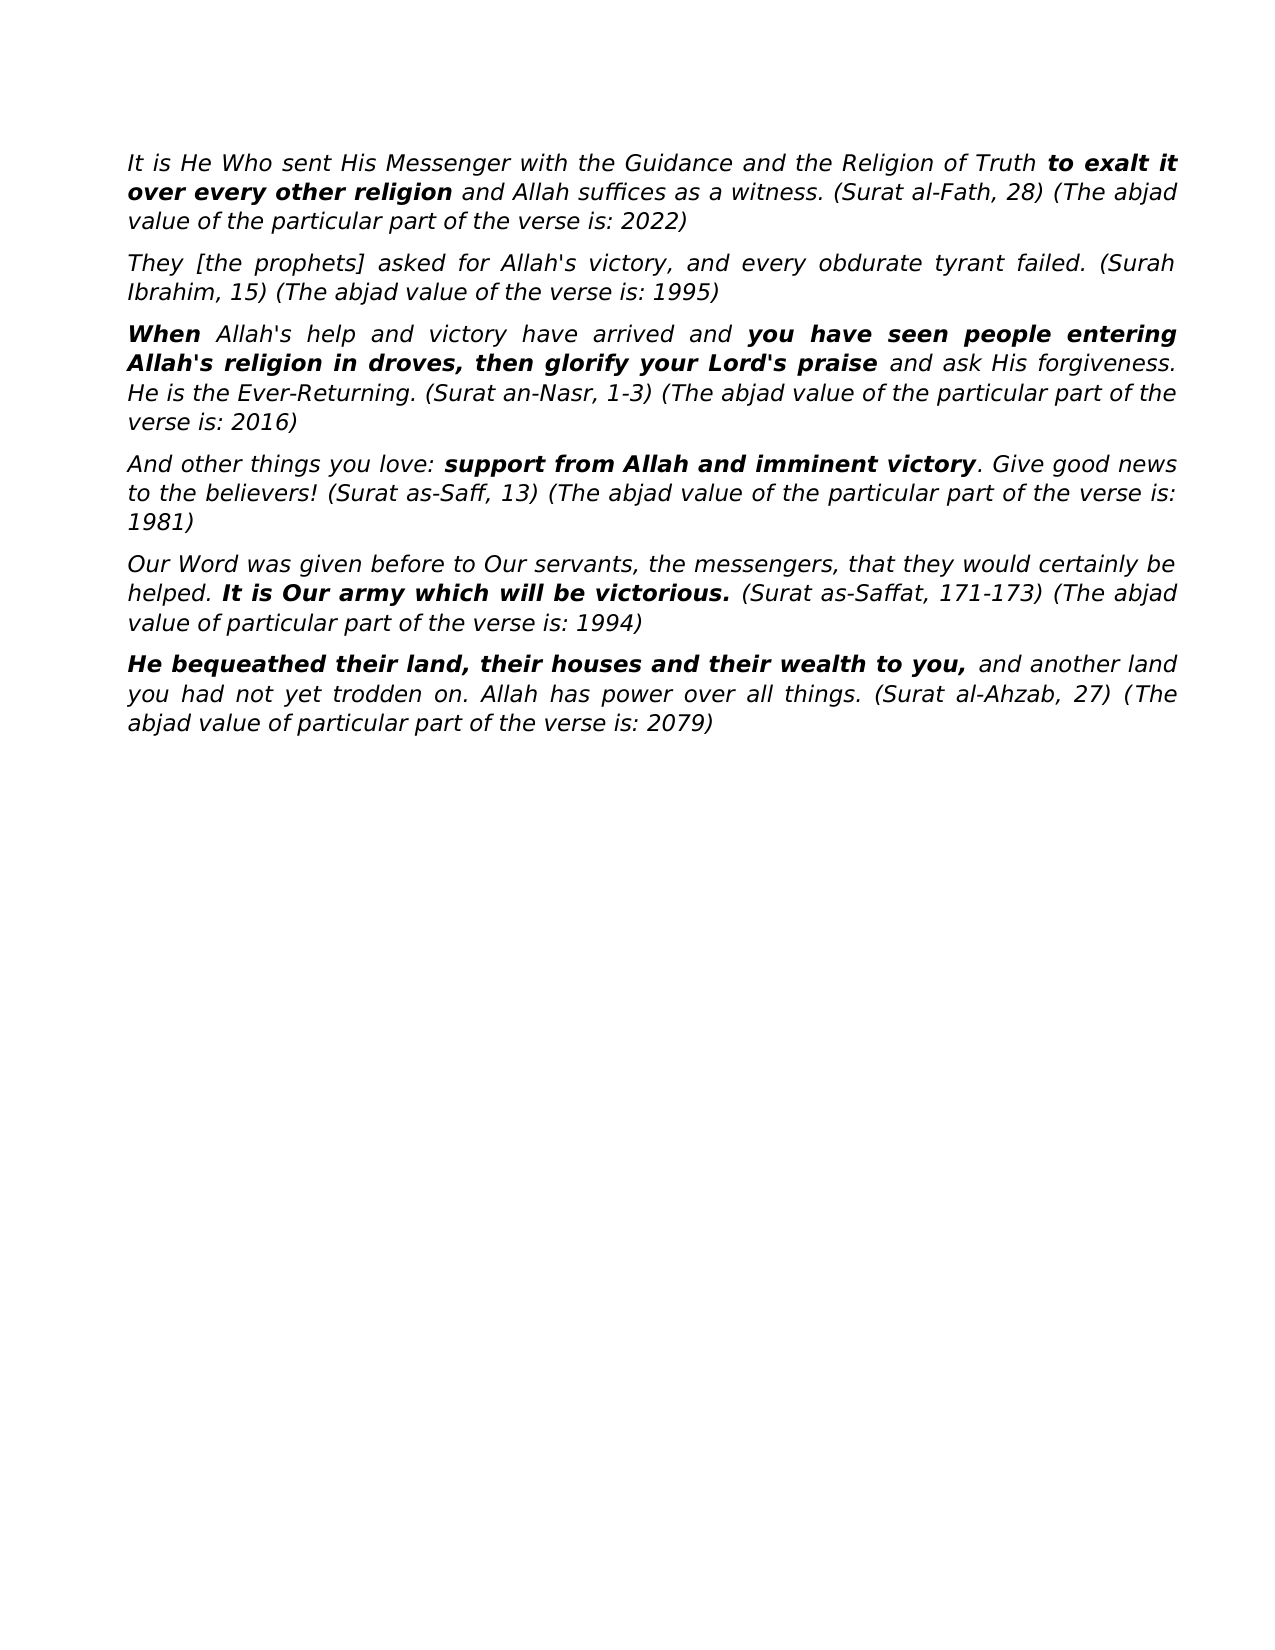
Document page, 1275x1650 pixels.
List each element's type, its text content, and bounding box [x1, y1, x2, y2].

text Our Word was given before to Our servants, the messengers, that they would certainly be helped. It is Our army which will be victorious. (Surat as-Saffat, 171-173) (The abjad value of particular part of the verse is: 1994) [127, 551, 1177, 636]
text He bequeathed their land, their houses and their wealth to you, and another land you had not yet trodden on. Allah has power over all things. (Surat al-Ahzab, 27) (The abjad value of particular part of the verse is: 2079) [127, 652, 1177, 737]
text It is He Who sent His Messenger with the Guidance and the Religion of Truth to exalt it over every other religion and Allah suffices as a witness. (Surat al-Fath, 28) (The abjad value of the particular part of the verse is: 2022) [127, 150, 1177, 235]
text They [the prophets] asked for Allah's victory, and every obdurate tyrant failed. (Surah Ibrahim, 15) (The abjad value of the verse is: 1995) [127, 250, 1177, 306]
text When Allah's help and victory have arrived and you have seen people entering Allah's religion in droves, then glorify your Lord's praise and ask His forgiveness. He is the Ever-Returning. (Surat an-Nasr, 1-3) (The abjad value of the particular part of the verse is: 2016) [127, 321, 1177, 436]
text And other things you love: support from Allah and imminent victory. Give good news to the believers! (Surat as-Saff, 13) (The abjad value of the particular part of the verse is: 1981) [127, 451, 1177, 536]
